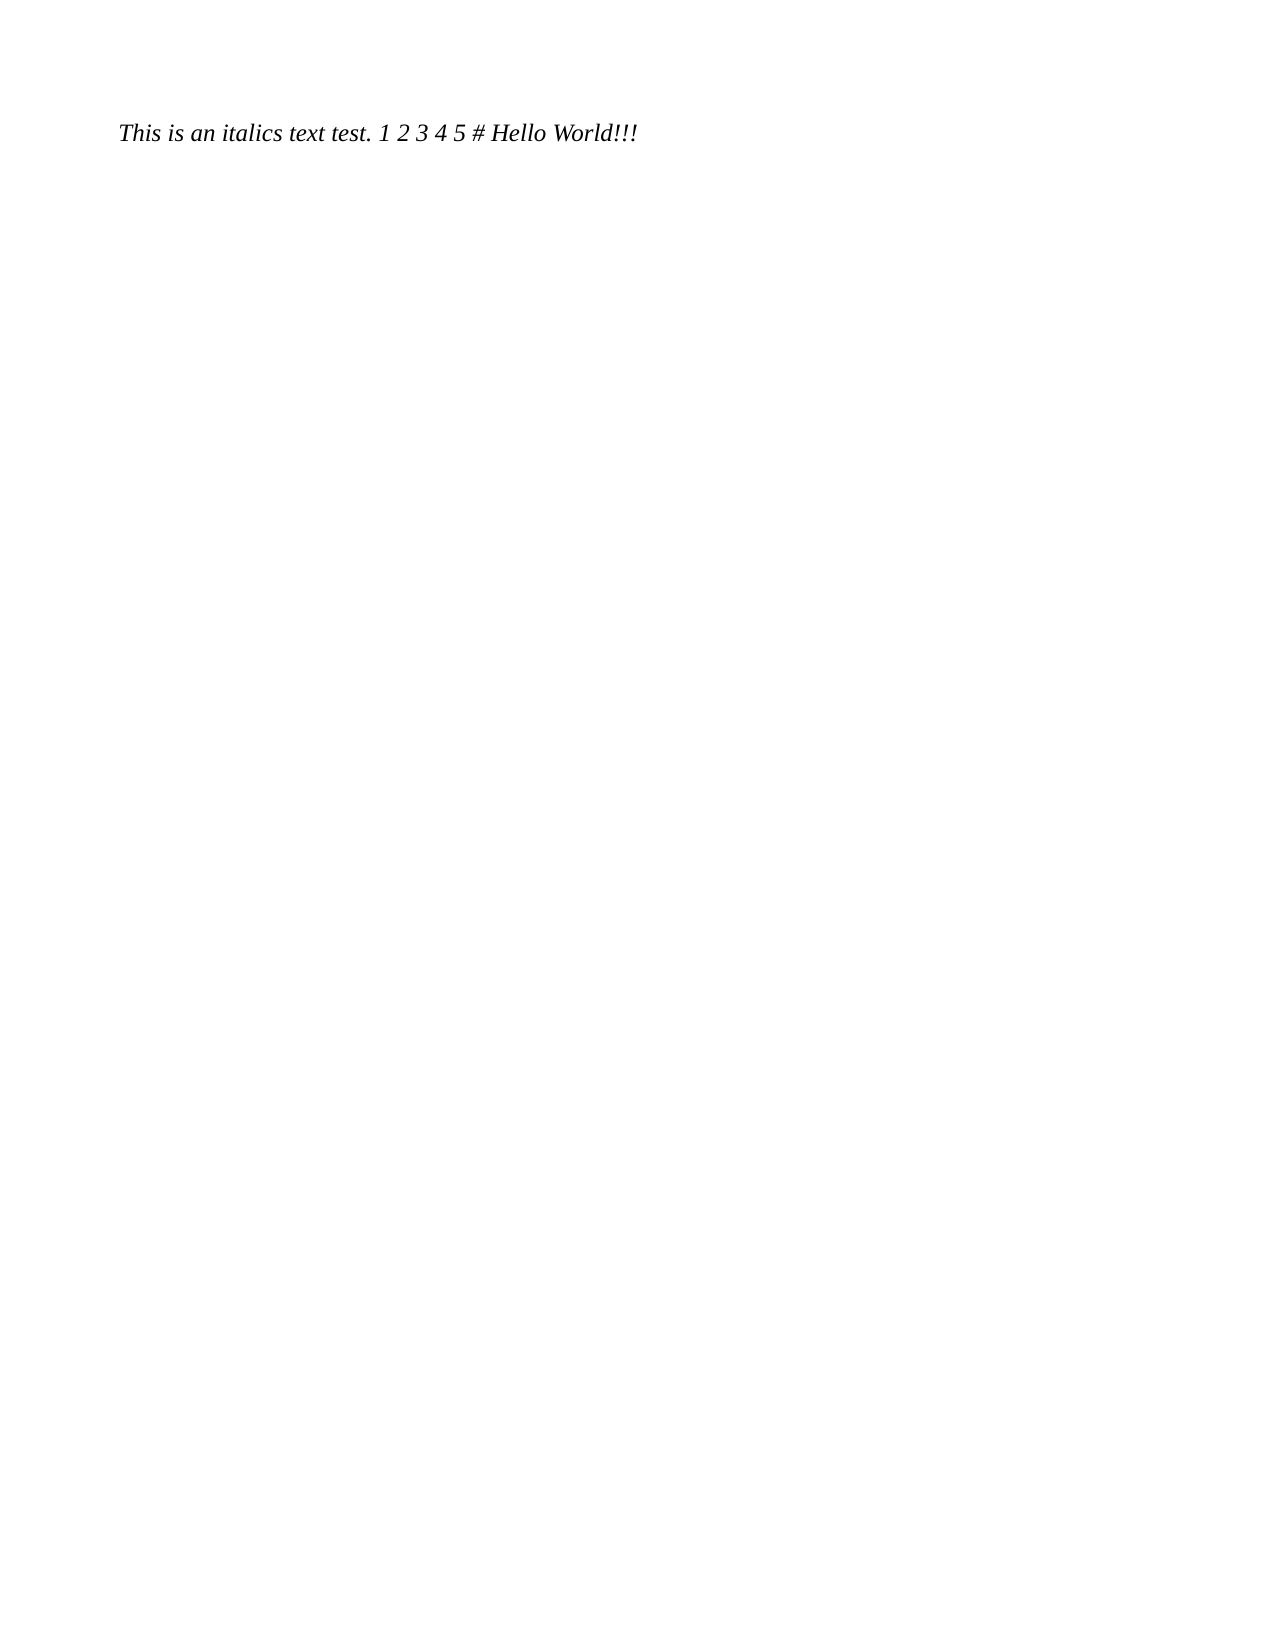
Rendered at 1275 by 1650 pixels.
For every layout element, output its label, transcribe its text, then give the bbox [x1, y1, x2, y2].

text This is an italics text test. 1 2 3 4 5 # Hello World!!! [118, 118, 1157, 147]
